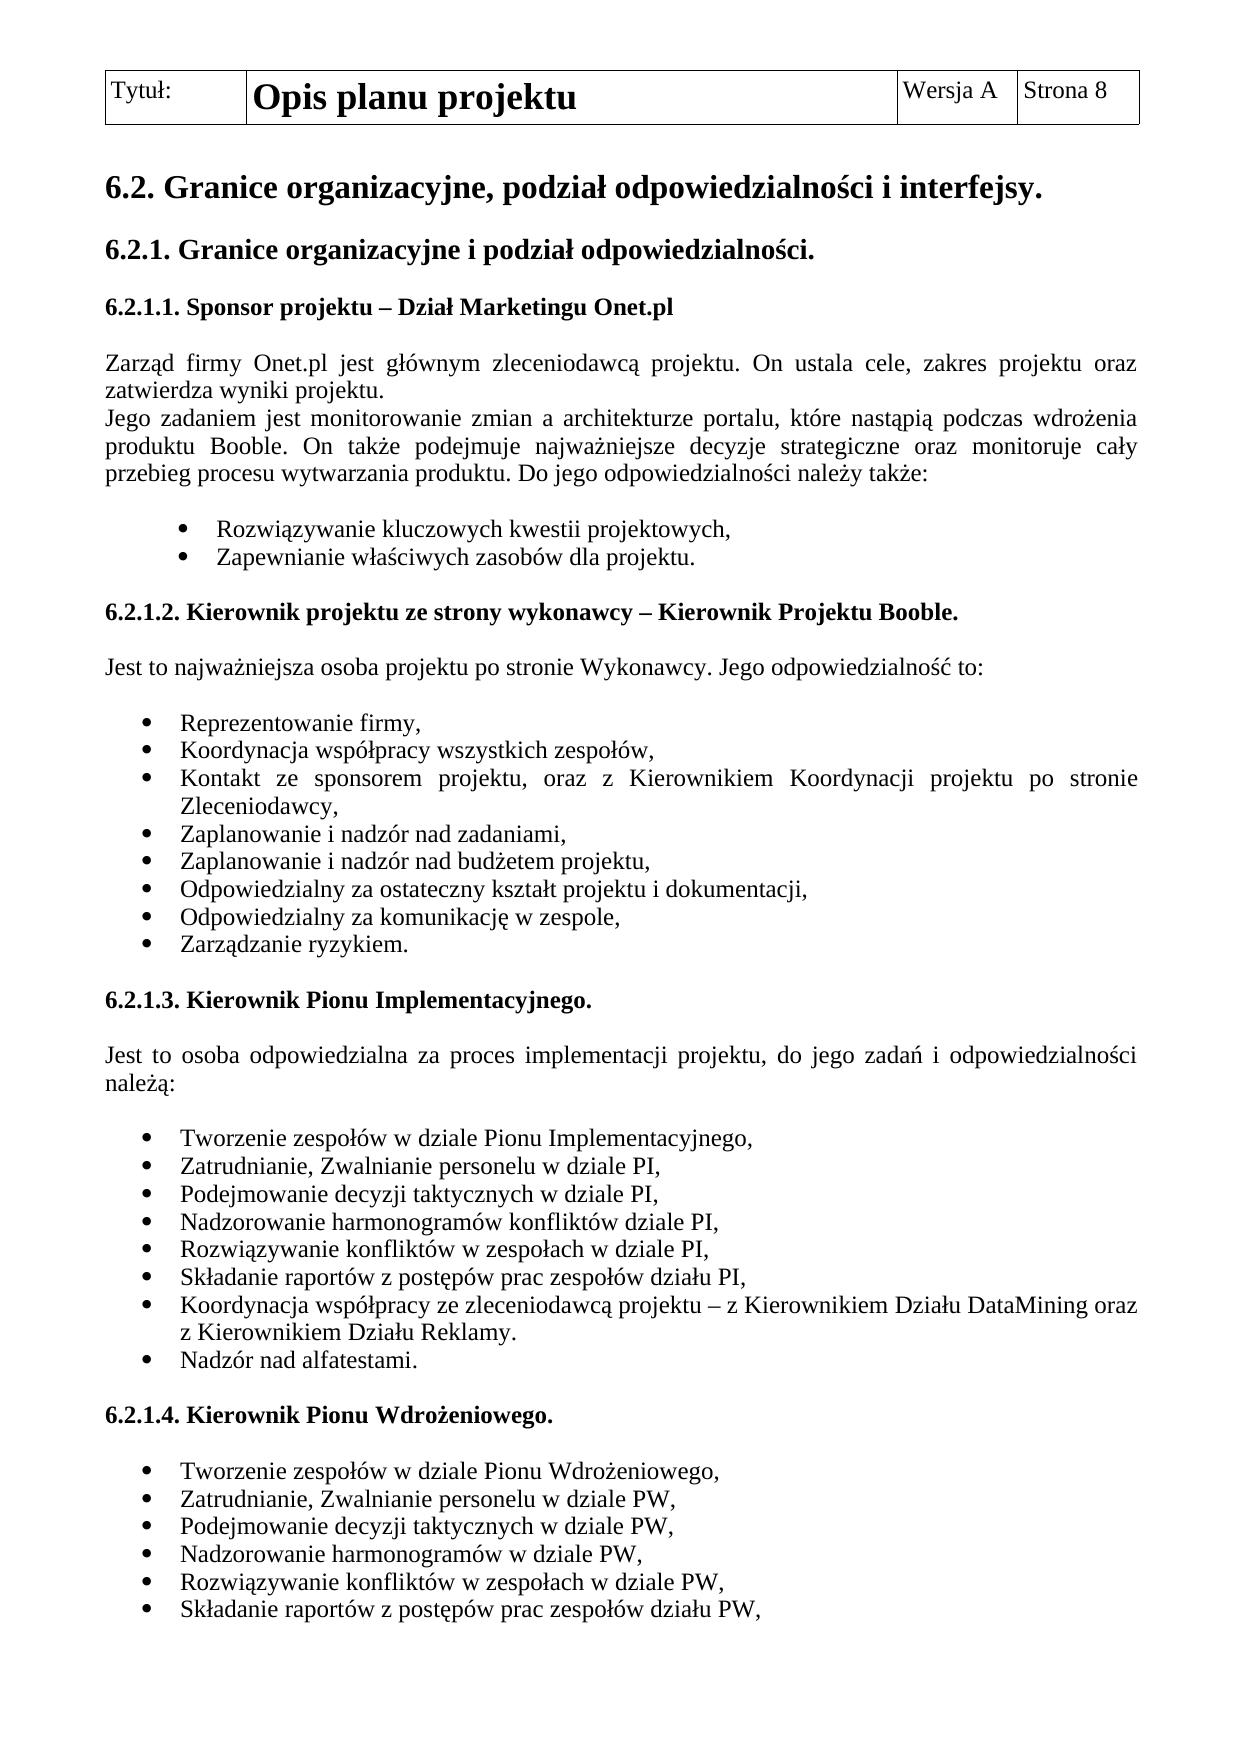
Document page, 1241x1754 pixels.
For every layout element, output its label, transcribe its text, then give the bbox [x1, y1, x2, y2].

list Rozwiązywanie kluczowych kwestii projektowych, [178, 515, 1138, 543]
text 6.2.1.3. Kierownik Pionu Implementacyjnego. [105, 986, 1138, 1014]
text Zarząd firmy Onet.pl jest głównym zleceniodawcą projektu. On ustala cele, zakres projektu oraz zatwierdza wyniki projektu. [105, 349, 1138, 404]
list Tworzenie zespołów w dziale Pionu Implementacyjnego, [142, 1124, 1138, 1152]
list Rozwiązywanie konfliktów w zespołach w dziale PW, [142, 1568, 1138, 1596]
text Jest to osoba odpowiedzialna za proces implementacji projektu, do jego zadań i odpowiedzialności należą: [105, 1041, 1138, 1097]
list Zapewnianie właściwych zasobów dla projektu. [178, 543, 1138, 570]
list Zatrudnianie, Zwalnianie personelu w dziale PW, [142, 1485, 1138, 1512]
list Zarządzanie ryzykiem. [142, 931, 1138, 958]
list Zaplanowanie i nadzór nad zadaniami, [142, 820, 1138, 847]
text Jego zadaniem jest monitorowanie zmian a architekturze portalu, które nastąpią podczas wdrożenia produktu Booble. On także podejmuje najważniejsze decyzje strategiczne oraz monitoruje cały przebieg procesu wytwarzania produktu. Do jego odpowiedzialności należy także: [105, 404, 1138, 487]
text 6.2. Granice organizacyjne, podział odpowiedzialności i interfejsy. [105, 169, 1138, 206]
list Koordynacja współpracy wszystkich zespołów, [142, 737, 1138, 764]
list Rozwiązywanie konfliktów w zespołach w dziale PI, [142, 1235, 1138, 1263]
list Nadzorowanie harmonogramów konfliktów dziale PI, [142, 1208, 1138, 1235]
list Koordynacja współpracy ze zleceniodawcą projektu – z Kierownikiem Działu DataMining oraz z Kierownikiem Działu Reklamy. [142, 1291, 1138, 1346]
text 6.2.1. Granice organizacyjne i podział odpowiedzialności. [105, 233, 1138, 266]
list Odpowiedzialny za komunikację w zespole, [142, 903, 1138, 931]
list Tworzenie zespołów w dziale Pionu Wdrożeniowego, [142, 1457, 1138, 1485]
text Jest to najważniejsza osoba projektu po stronie Wykonawcy. Jego odpowiedzialność to: [105, 653, 1138, 681]
list Nadzorowanie harmonogramów w dziale PW, [142, 1540, 1138, 1568]
list Podejmowanie decyzji taktycznych w dziale PW, [142, 1512, 1138, 1540]
list Nadzór nad alfatestami. [142, 1346, 1138, 1374]
list Składanie raportów z postępów prac zespołów działu PW, [142, 1596, 1138, 1623]
list Kontakt ze sponsorem projektu, oraz z Kierownikiem Koordynacji projektu po stronie Zleceniodawcy, [142, 764, 1138, 820]
list Odpowiedzialny za ostateczny kształt projektu i dokumentacji, [142, 875, 1138, 903]
list Reprezentowanie firmy, [142, 709, 1138, 737]
list Podejmowanie decyzji taktycznych w dziale PI, [142, 1180, 1138, 1208]
text 6.2.1.2. Kierownik projektu ze strony wykonawcy – Kierownik Projektu Booble. [105, 598, 1138, 626]
text 6.2.1.4. Kierownik Pionu Wdrożeniowego. [105, 1402, 1138, 1429]
list Zatrudnianie, Zwalnianie personelu w dziale PI, [142, 1152, 1138, 1180]
list Składanie raportów z postępów prac zespołów działu PI, [142, 1263, 1138, 1291]
list Zaplanowanie i nadzór nad budżetem projektu, [142, 847, 1138, 875]
text 6.2.1.1. Sponsor projektu – Dział Marketingu Onet.pl [105, 293, 1138, 321]
